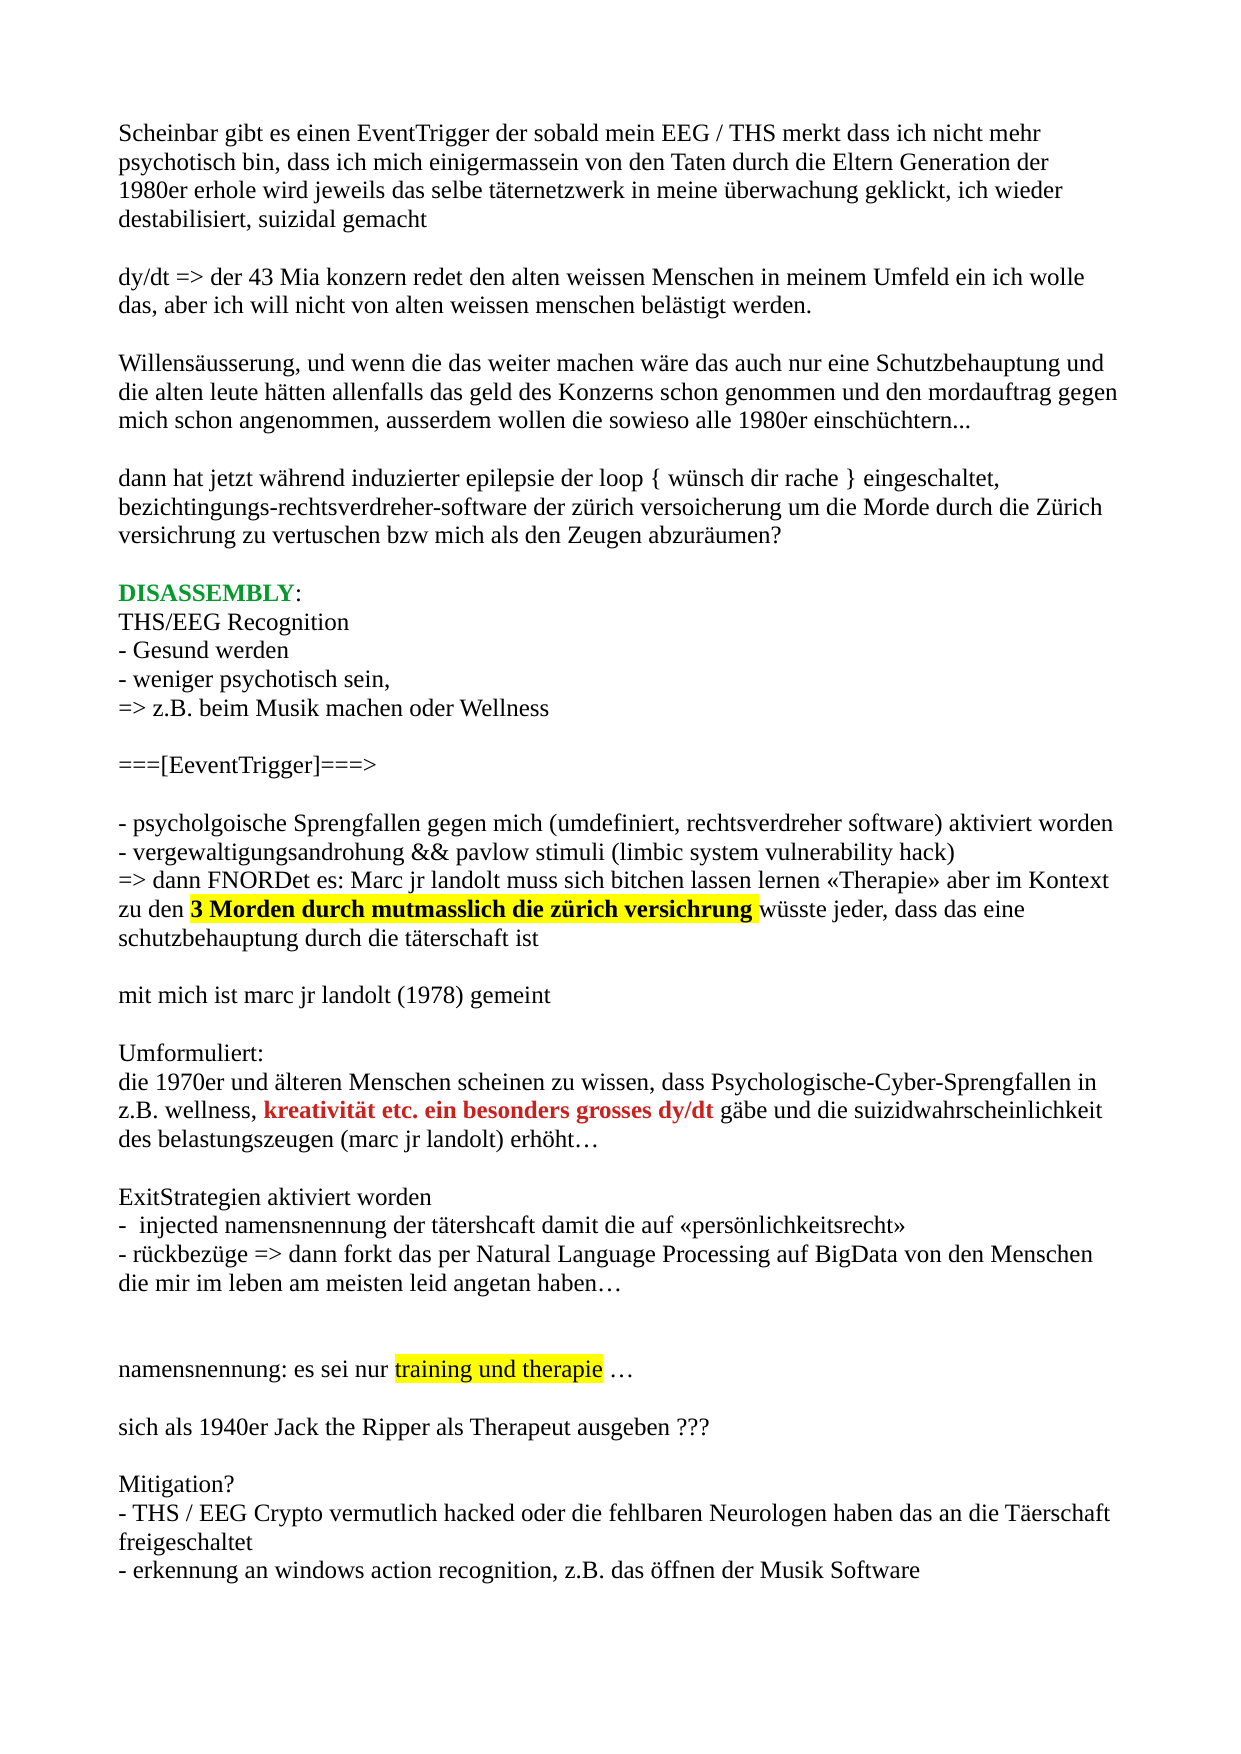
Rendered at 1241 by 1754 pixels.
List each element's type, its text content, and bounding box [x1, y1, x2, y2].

text Umformuliert: [118, 1038, 1122, 1067]
text ===[EeventTrigger]===> [118, 751, 1122, 779]
text dann hat jetzt während induzierter epilepsie der loop { wünsch dir rache } eingeschaltet, bezichtingungs-rechtsverdreher-software der zürich versoicherung um die Morde durch die Zürich versichrung zu vertuschen bzw mich als den Zeugen abzuräumen? [118, 463, 1122, 549]
text dy/dt => der 43 Mia konzern redet den alten weissen Menschen in meinem Umfeld ein ich wolle das, aber ich will nicht von alten weissen menschen belästigt werden. [118, 262, 1122, 319]
text => dann FNORDet es: Marc jr landolt muss sich bitchen lassen lernen «Therapie» aber im Kontext zu den 3 Morden durch mutmasslich die zürich versichrung wüsste jeder, dass das eine schutzbehauptung durch die täterschaft ist [118, 866, 1122, 952]
text - injected namensnennung der tätershcaft damit die auf «persönlichkeitsrecht» [118, 1211, 1122, 1239]
text sich als 1940er Jack the Ripper als Therapeut ausgeben ??? [118, 1412, 1122, 1441]
text - vergewaltigungsandrohung && pavlow stimuli (limbic system vulnerability hack) [118, 837, 1122, 866]
text Mitigation? [118, 1469, 1122, 1498]
text - psycholgoische Sprengfallen gegen mich (umdefiniert, rechtsverdreher software) aktiviert worden [118, 808, 1122, 837]
text - erkennung an windows action recognition, z.B. das öffnen der Musik Software [118, 1556, 1122, 1584]
text - weniger psychotisch sein, [118, 664, 1122, 693]
text die 1970er und älteren Menschen scheinen zu wissen, dass Psychologische-Cyber-Sprengfallen in z.B. wellness, kreativität etc. ein besonders grosses dy/dt gäbe und die suizidwahrscheinlichkeit des belastungszeugen (marc jr landolt) erhöht… [118, 1067, 1122, 1153]
text - rückbezüge => dann forkt das per Natural Language Processing auf BigData von den Menschen die mir im leben am meisten leid angetan haben… [118, 1239, 1122, 1297]
text ExitStrategien aktiviert worden [118, 1182, 1122, 1211]
text - THS / EEG Crypto vermutlich hacked oder die fehlbaren Neurologen haben das an die Täerschaft freigeschaltet [118, 1498, 1122, 1556]
text mit mich ist marc jr landolt (1978) gemeint [118, 981, 1122, 1009]
text namensnennung: es sei nur training und therapie … [118, 1354, 1122, 1383]
text Scheinbar gibt es einen EventTrigger der sobald mein EEG / THS merkt dass ich nicht mehr psychotisch bin, dass ich mich einigermassein von den Taten durch die Eltern Generation der 1980er erhole wird jeweils das selbe täternetzwerk in meine überwachung geklickt, ich wieder destabilisiert, suizidal gemacht [118, 118, 1122, 233]
text Willensäusserung, und wenn die das weiter machen wäre das auch nur eine Schutzbehauptung und die alten leute hätten allenfalls das geld des Konzerns schon genommen und den mordauftrag gegen mich schon angenommen, ausserdem wollen die sowieso alle 1980er einschüchtern... [118, 348, 1122, 434]
text DISASSEMBLY: [118, 578, 1122, 607]
text => z.B. beim Musik machen oder Wellness [118, 693, 1122, 722]
text - Gesund werden [118, 636, 1122, 664]
text THS/EEG Recognition [118, 607, 1122, 636]
